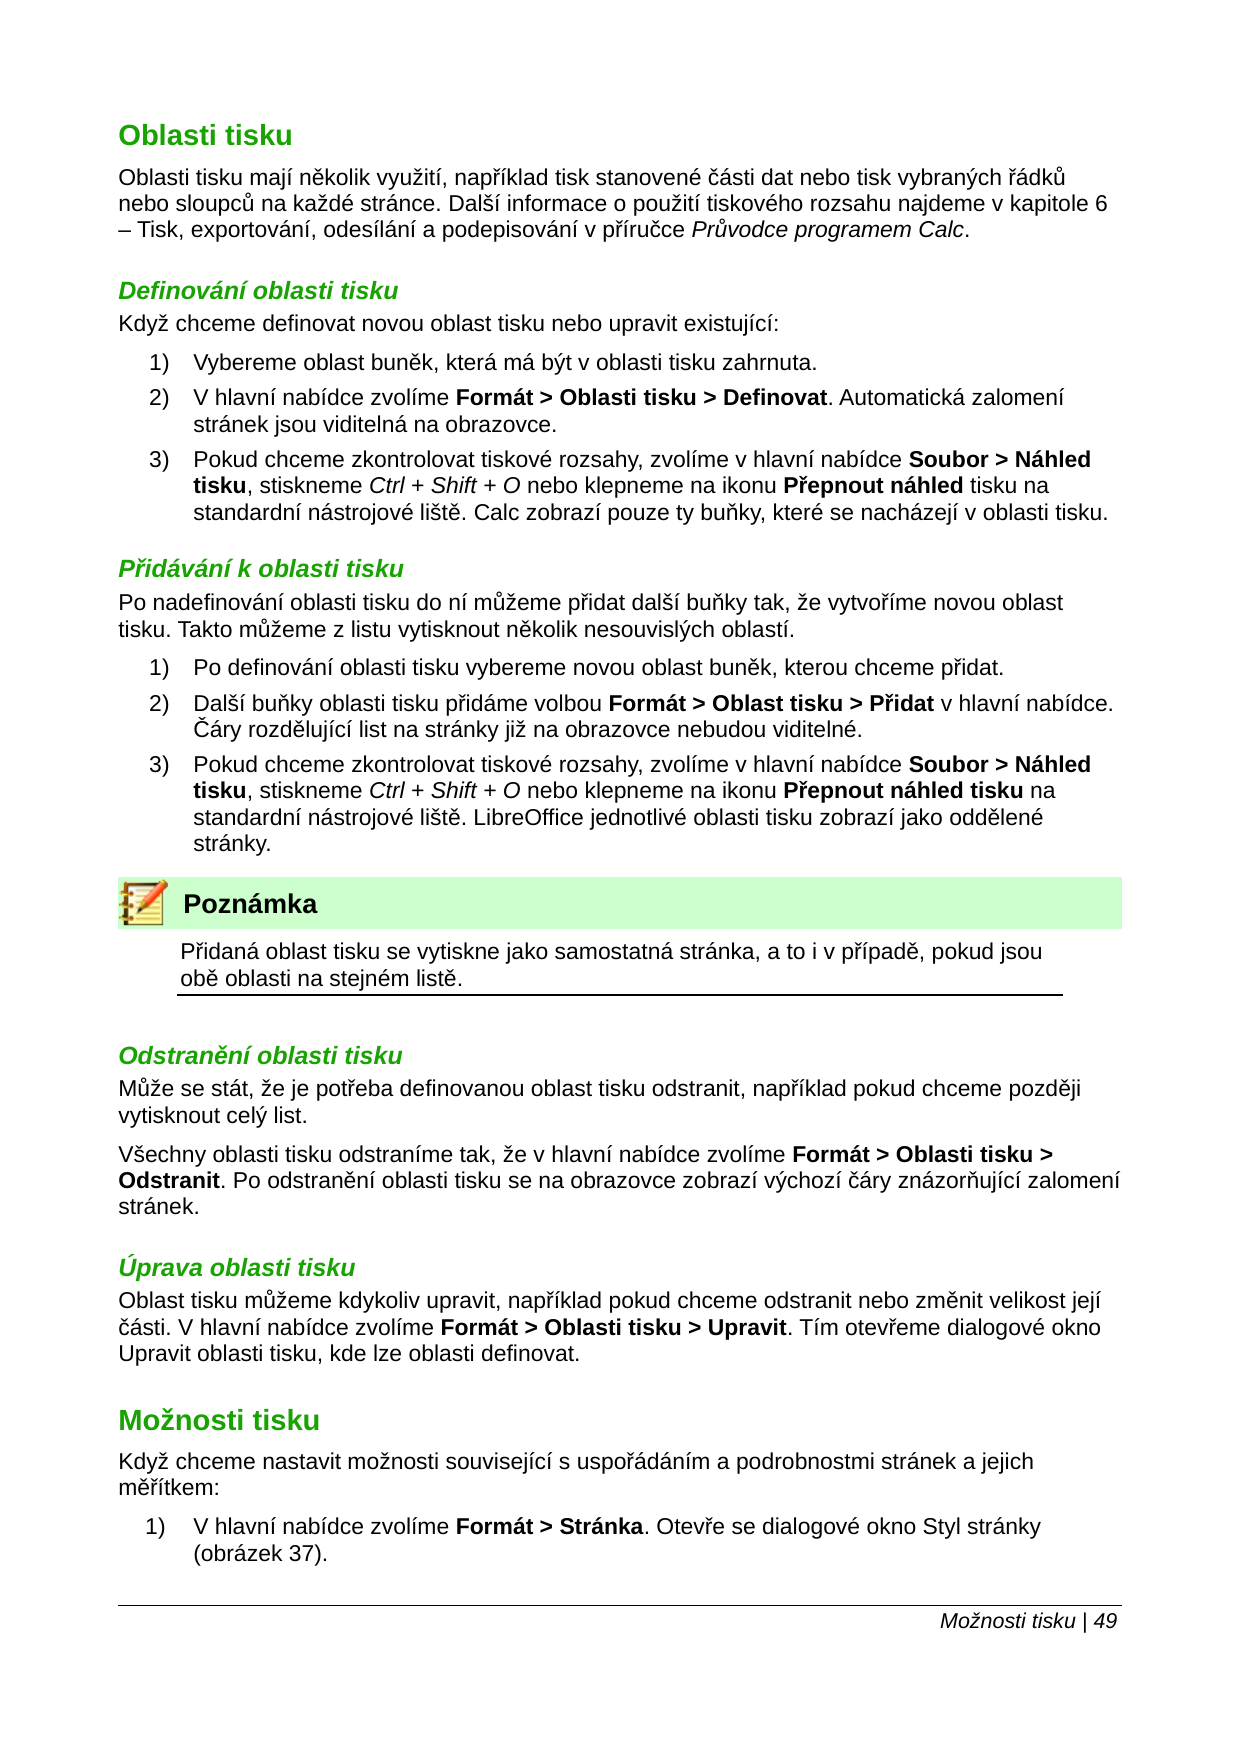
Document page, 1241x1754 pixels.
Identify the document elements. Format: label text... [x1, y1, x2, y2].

subtitle Definování oblasti tisku [118, 276, 1122, 304]
list Další buňky oblasti tisku přidáme volbou Formát > Oblast tisku > Přidat v hlavní nabídce. Čáry rozdělující list na stránky již na obrazovce nebudou viditelné. [169, 689, 1122, 742]
picture [119, 878, 170, 929]
text Přidaná oblast tisku se vytiskne jako samostatná stránka, a to i v případě, pokud jsou obě oblasti na stejném listě. [177, 935, 1063, 994]
subtitle Přidávání k oblasti tisku [118, 554, 1122, 583]
subtitle Úprava oblasti tisku [118, 1253, 1122, 1282]
list V hlavní nabídce zvolíme Formát > Oblasti tisku > Definovat. Automatická zalomení stránek jsou viditelná na obrazovce. [169, 384, 1122, 437]
list V hlavní nabídce zvolíme Formát > Stránka. Otevře se dialogové okno Styl stránky (obrázek 37). [165, 1513, 1122, 1566]
text Všechny oblasti tisku odstraníme tak, že v hlavní nabídce zvolíme Formát > Oblasti tisku > Odstranit. Po odstranění oblasti tisku se na obrazovce zobrazí výchozí čáry znázorňující zalomení stránek. [118, 1141, 1122, 1220]
subtitle Oblasti tisku [118, 118, 1122, 152]
subtitle Odstranění oblasti tisku [118, 1041, 1122, 1069]
subtitle Možnosti tisku [118, 1403, 1122, 1436]
list Když chceme definovat novou oblast tisku nebo upravit existující: [118, 310, 1122, 337]
text Oblasti tisku mají několik využití, například tisk stanovené části dat nebo tisk vybraných řádků nebo sloupců na každé stránce. Další informace o použití tiskového rozsahu najdeme v kapitole 6 – Tisk, exportování, odesílání a podepisování v příručce Průvodce programem Calc. [118, 163, 1122, 242]
text Může se stát, že je potřeba definovanou oblast tisku odstranit, například pokud chceme později vytisknout celý list. [118, 1075, 1122, 1128]
text Oblast tisku můžeme kdykoliv upravit, například pokud chceme odstranit nebo změnit velikost její části. V hlavní nabídce zvolíme Formát > Oblasti tisku > Upravit. Tím otevřeme dialogové okno Upravit oblasti tisku, kde lze oblasti definovat. [118, 1287, 1122, 1367]
list Po definování oblasti tisku vybereme novou oblast buněk, kterou chceme přidat. [169, 654, 1122, 681]
list Pokud chceme zkontrolovat tiskové rozsahy, zvolíme v hlavní nabídce Soubor > Náhled tisku, stiskneme Ctrl + Shift + O nebo klepneme na ikonu Přepnout náhled tisku na standardní nástrojové liště. Calc zobrazí pouze ty buňky, které se nacházejí v oblasti tisku. [169, 446, 1122, 525]
list Když chceme nastavit možnosti související s uspořádáním a podrobnostmi stránek a jejich měřítkem: [118, 1448, 1122, 1501]
subtitle Poznámka [118, 877, 1122, 929]
list Po nadefinování oblasti tisku do ní můžeme přidat další buňky tak, že vytvoříme novou oblast tisku. Takto můžeme z listu vytisknout několik nesouvislých oblastí. [118, 589, 1122, 642]
list Vybereme oblast buněk, která má být v oblasti tisku zahrnuta. [169, 349, 1122, 376]
list Pokud chceme zkontrolovat tiskové rozsahy, zvolíme v hlavní nabídce Soubor > Náhled tisku, stiskneme Ctrl + Shift + O nebo klepneme na ikonu Přepnout náhled tisku na standardní nástrojové liště. LibreOffice jednotlivé oblasti tisku zobrazí jako oddělené stránky. [169, 751, 1122, 857]
